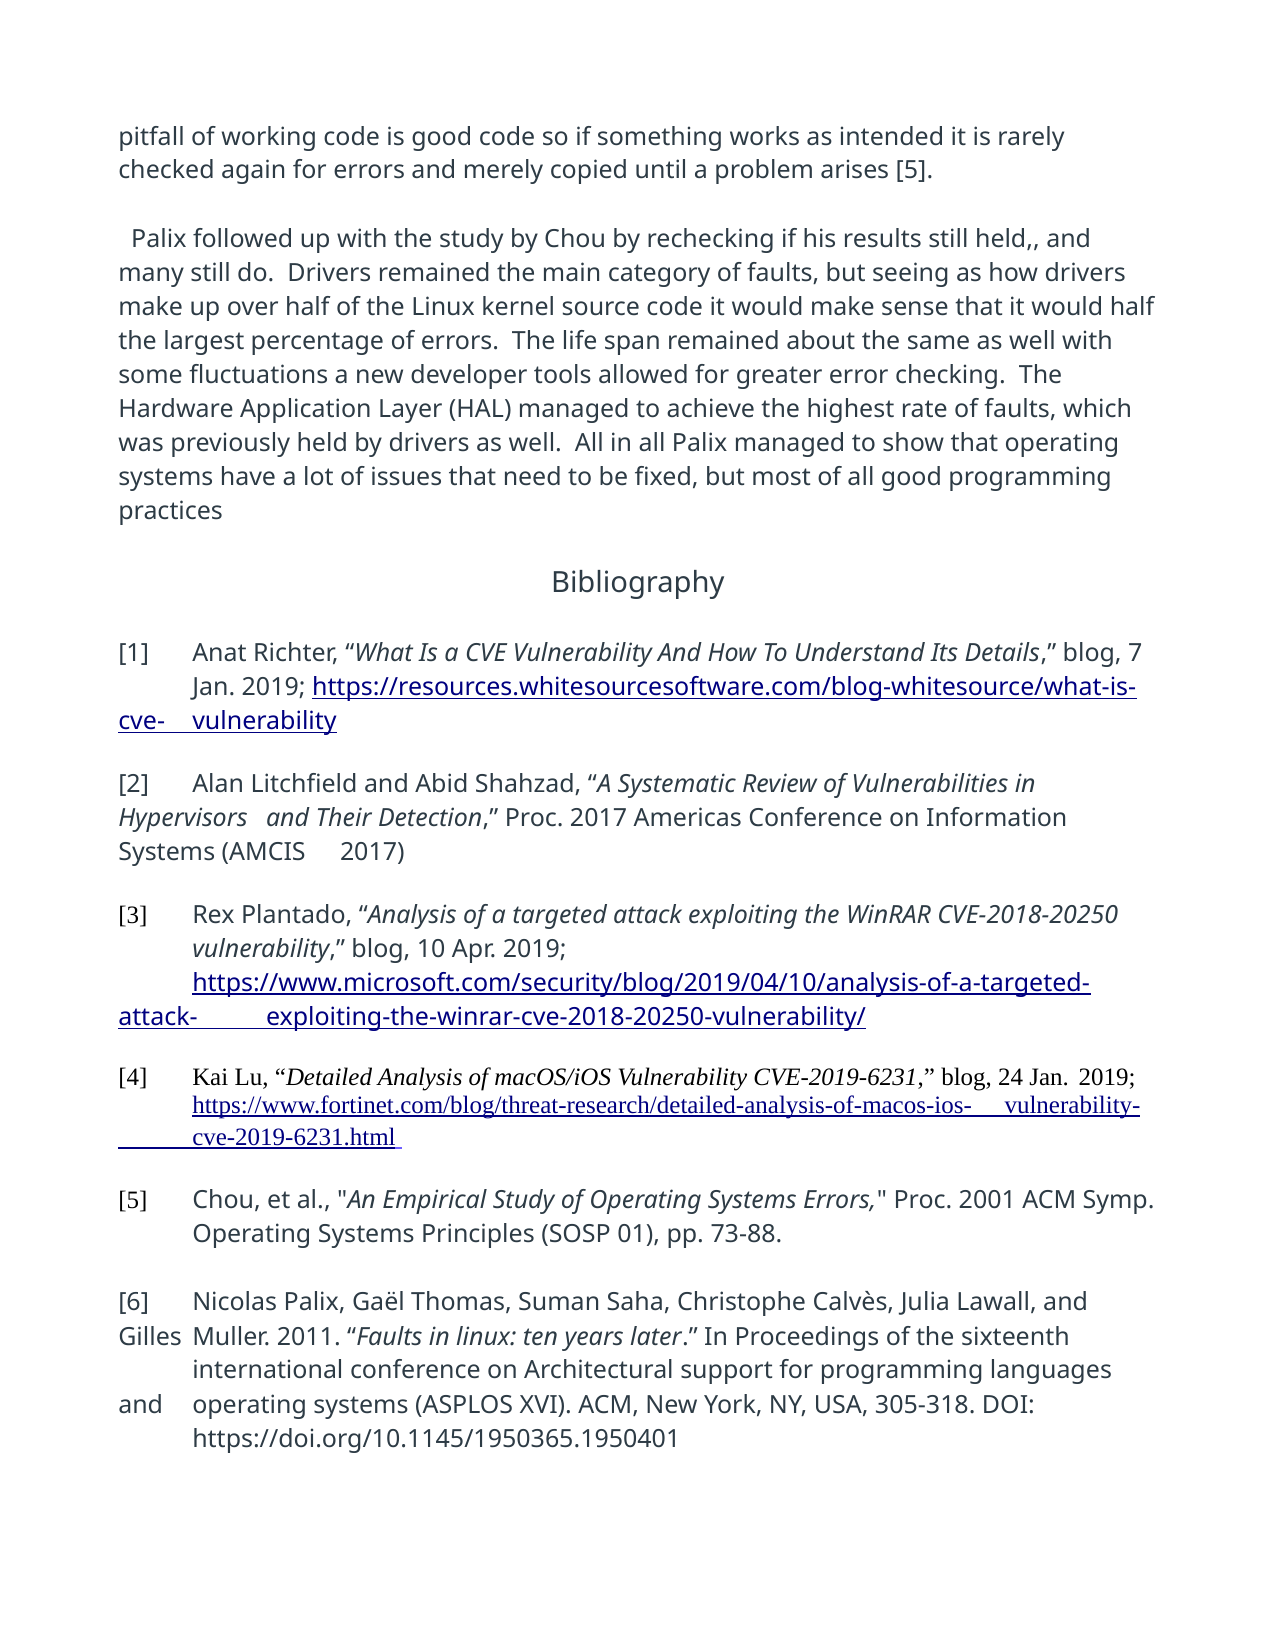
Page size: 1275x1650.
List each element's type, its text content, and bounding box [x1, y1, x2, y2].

text pitfall of working code is good code so if something works as intended it is rarely checked again for errors and merely copied until a problem arises [5]. [118, 118, 1157, 186]
text [6] Nicolas Palix, Gaël Thomas, Suman Saha, Christophe Calvès, Julia Lawall, and Gilles Muller. 2011. “Faults in linux: ten years later.” In Proceedings of the sixteenth international conference on Architectural support for programming languages and operating systems (ASPLOS XVI). ACM, New York, NY, USA, 305-318. DOI: https://doi.org/10.1145/1950365.1950401 [118, 1284, 1157, 1454]
text [2] Alan Litchfield and Abid Shahzad, “A Systematic Review of Vulnerabilities in Hypervisors and Their Detection,” Proc. 2017 Americas Conference on Information Systems (AMCIS 2017) [118, 766, 1157, 868]
text [5] Chou, et al., "An Empirical Study of Operating Systems Errors," Proc. 2001 ACM Symp. Operating Systems Principles (SOSP 01), pp. 73-88. [118, 1182, 1157, 1250]
text [1] Anat Richter, “What Is a CVE Vulnerability And How To Understand Its Details,” blog, 7 Jan. 2019; https://resources.whitesourcesoftware.com/blog-whitesource/what-is-cve- vulnerability [118, 635, 1157, 737]
text Palix followed up with the study by Chou by rechecking if his results still held,, and many still do. Drivers remained the main category of faults, but seeing as how drivers make up over half of the Linux kernel source code it would make sense that it would half the largest percentage of errors. The life span remained about the same as well with some fluctuations a new developer tools allowed for greater error checking. The Hardware Application Layer (HAL) managed to achieve the highest rate of faults, which was previously held by drivers as well. All in all Palix managed to show that operating systems have a lot of issues that need to be fixed, but most of all good programming practices [118, 220, 1157, 527]
text [3] Rex Plantado, “Analysis of a targeted attack exploiting the WinRAR CVE-2018-20250 vulnerability,” blog, 10 Apr. 2019; https://www.microsoft.com/security/blog/2019/04/10/analysis-of-a-targeted-attack- exploiting-the-winrar-cve-2018-20250-vulnerability/ [118, 897, 1157, 1033]
text [4] Kai Lu, “Detailed Analysis of macOS/iOS Vulnerability CVE-2019-6231,” blog, 24 Jan. 2019; https://www.fortinet.com/blog/threat-research/detailed-analysis-of-macos-ios- vulnerability- cve-2019-6231.html [118, 1062, 1157, 1153]
text Bibliography [118, 561, 1157, 601]
